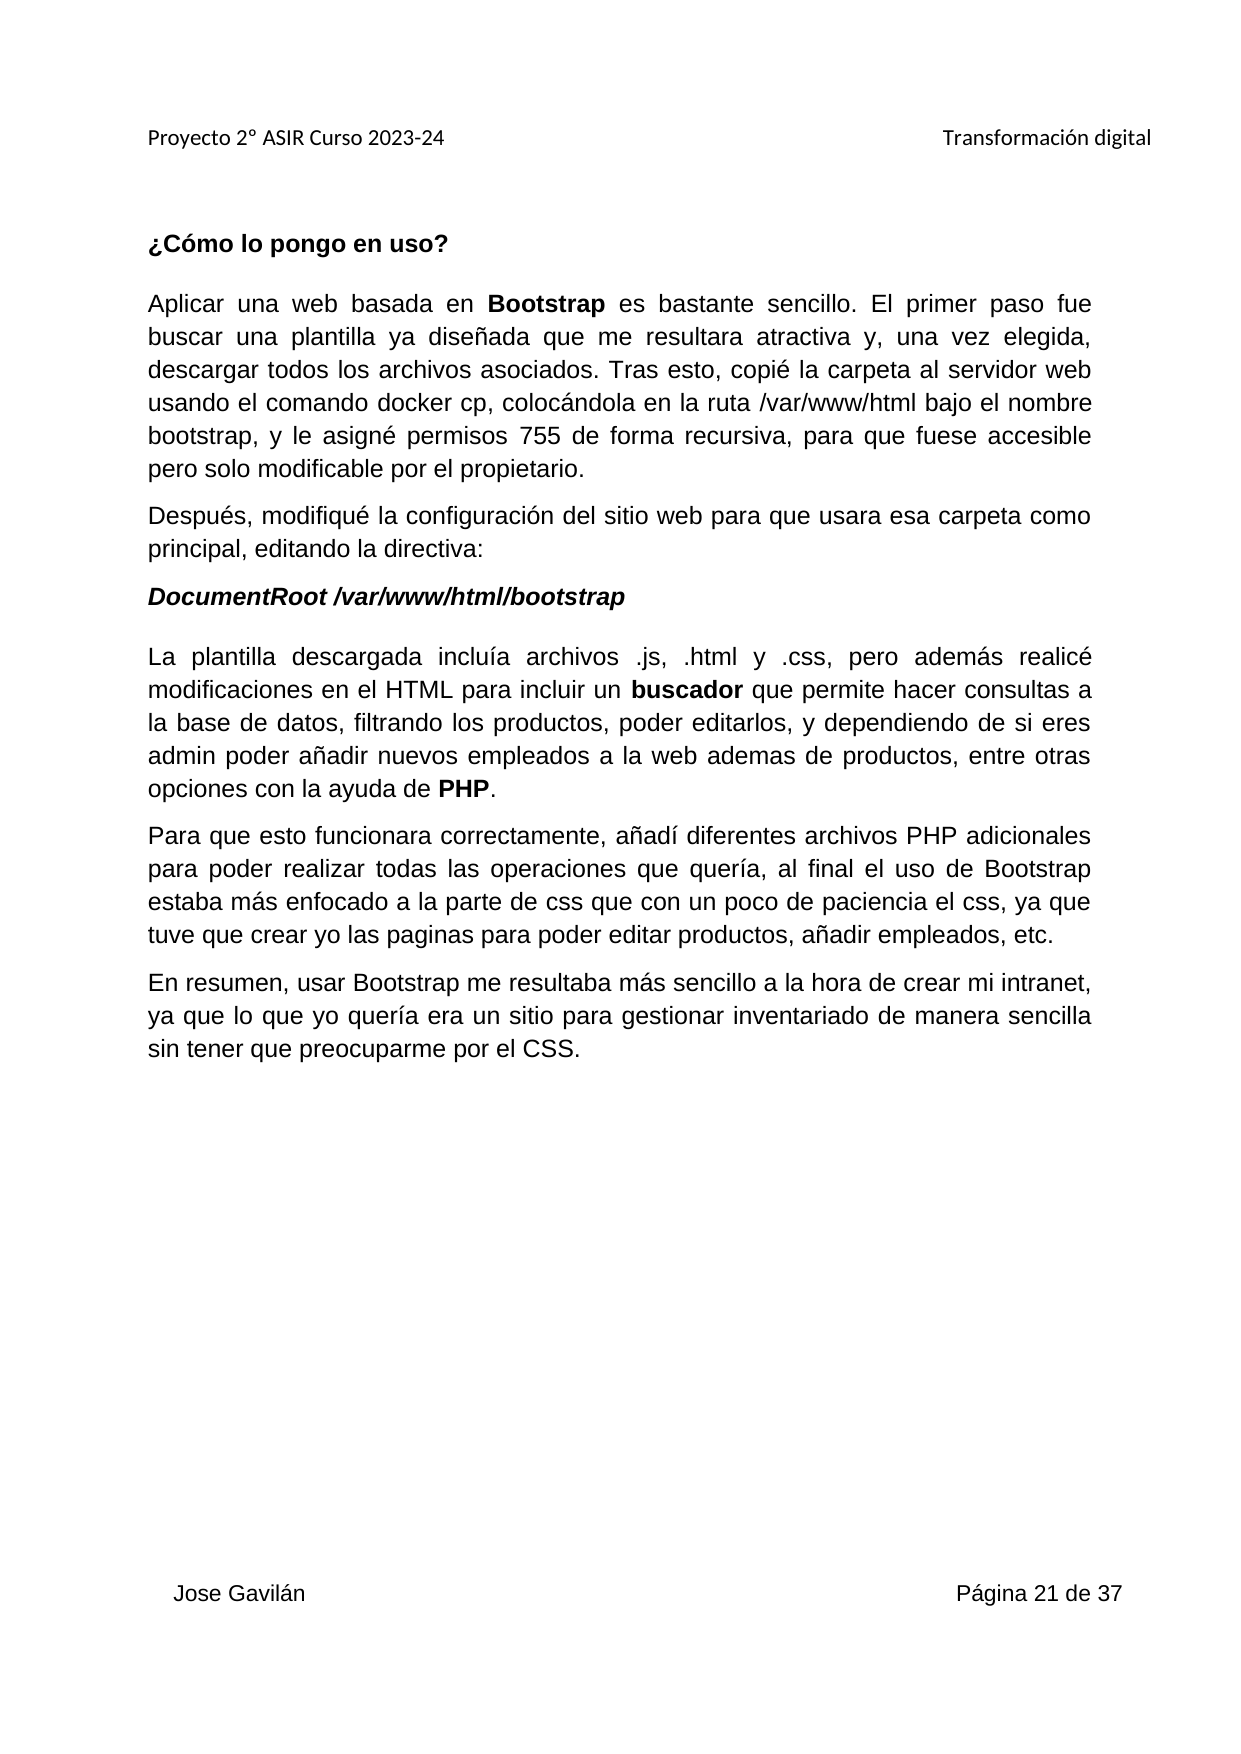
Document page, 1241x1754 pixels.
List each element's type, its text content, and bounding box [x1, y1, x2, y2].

text Aplicar una web basada en Bootstrap es bastante sencillo. El primer paso fue buscar una plantilla ya diseñada que me resultara atractiva y, una vez elegida, descargar todos los archivos asociados. Tras esto, copié la carpeta al servidor web usando el comando docker cp, colocándola en la ruta /var/www/html bajo el nombre bootstrap, y le asigné permisos 755 de forma recursiva, para que fuese accesible pero solo modificable por el propietario. [148, 288, 1093, 482]
text Después, modifiqué la configuración del sitio web para que usara esa carpeta como principal, editando la directiva: [148, 501, 1093, 563]
text DocumentRoot /var/www/html/bootstrap [148, 582, 1093, 611]
text La plantilla descargada incluía archivos .js, .html y .css, pero además realicé modificaciones en el HTML para incluir un buscador que permite hacer consultas a la base de datos, filtrando los productos, poder editarlos, y dependiendo de si eres admin poder añadir nuevos empleados a la web ademas de productos, entre otras opciones con la ayuda de PHP. [148, 642, 1093, 802]
text ¿Cómo lo pongo en uso? [148, 229, 1092, 257]
text En resumen, usar Bootstrap me resultaba más sencillo a la hora de crear mi intranet, ya que lo que yo quería era un sitio para gestionar inventariado de manera sencilla sin tener que preocuparme por el CSS. [148, 968, 1093, 1063]
text Para que esto funcionara correctamente, añadí diferentes archivos PHP adicionales para poder realizar todas las operaciones que quería, al final el uso de Bootstrap estaba más enfocado a la parte de css que con un poco de paciencia el css, ya que tuve que crear yo las paginas para poder editar productos, añadir empleados, etc. [148, 821, 1093, 949]
